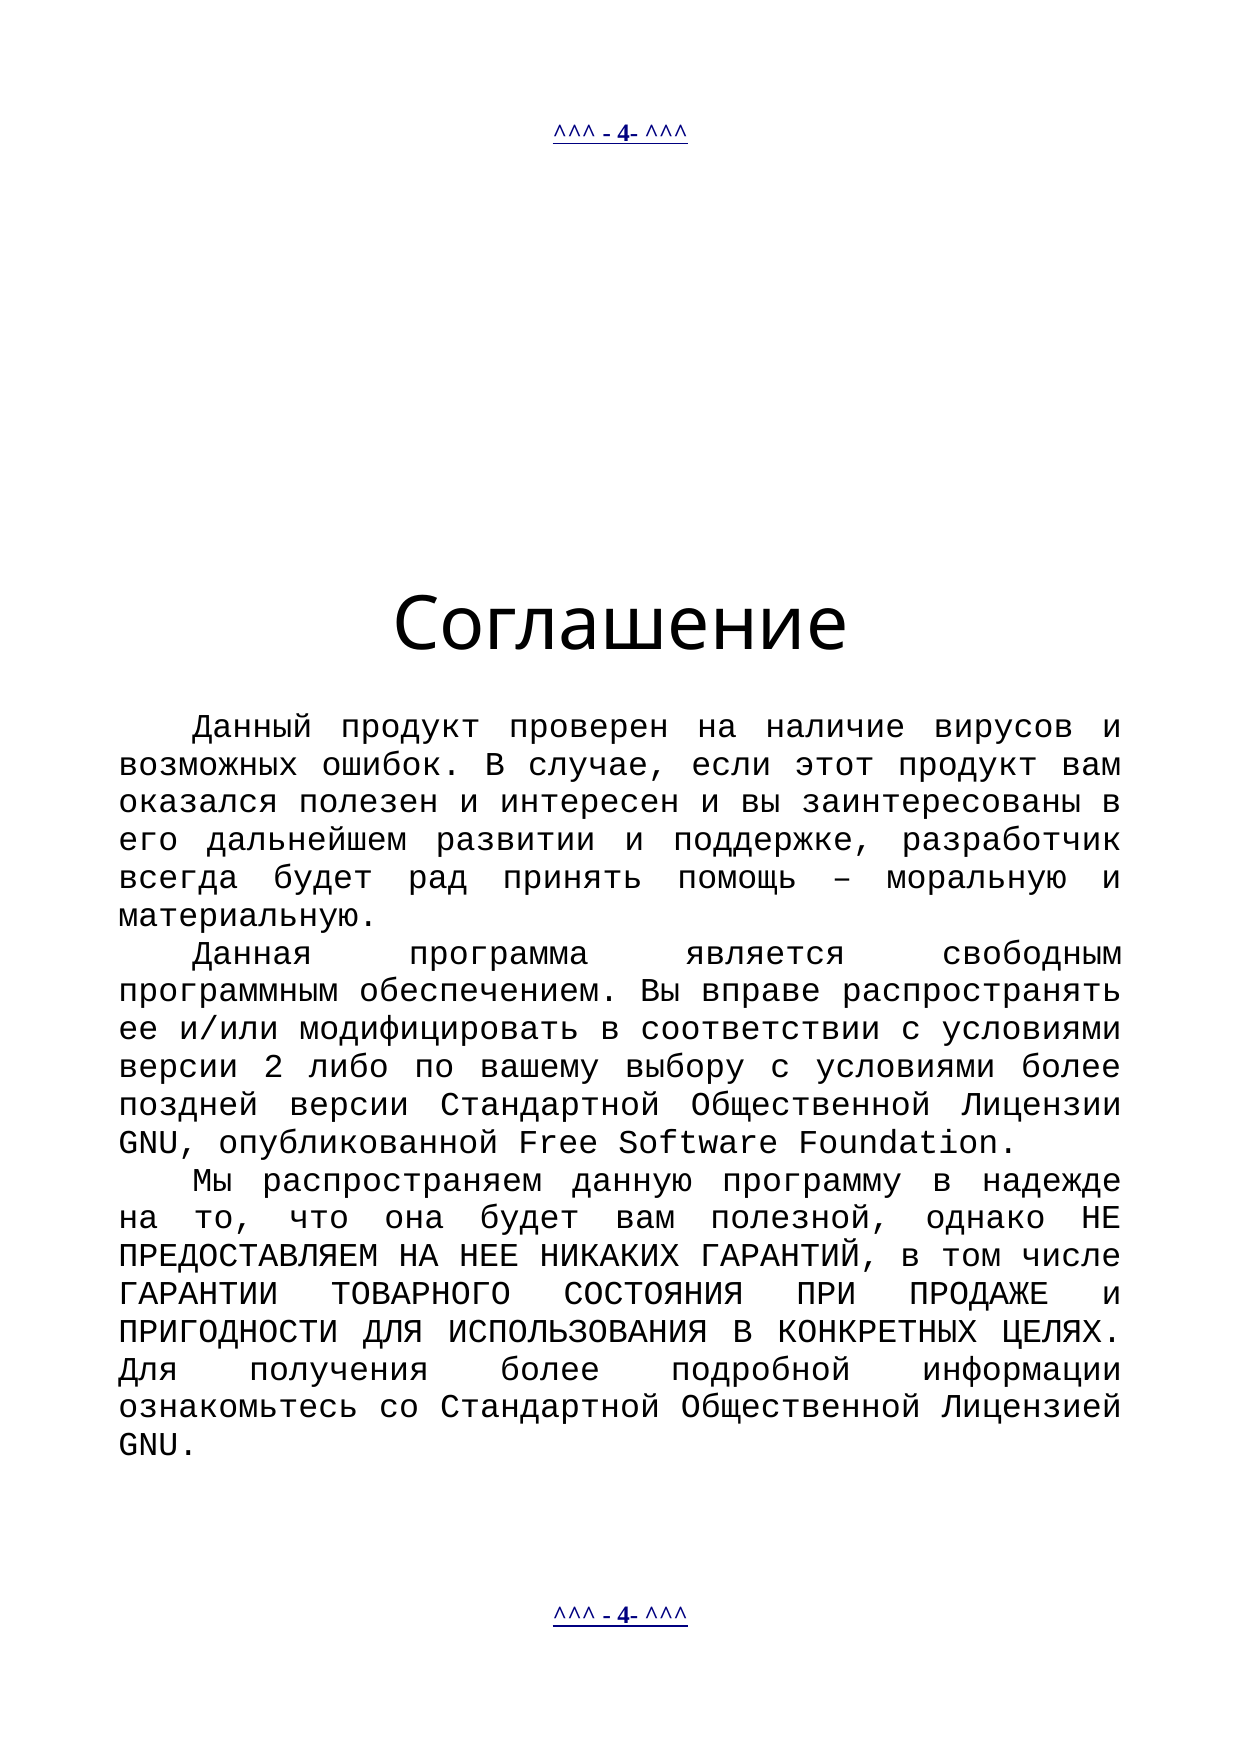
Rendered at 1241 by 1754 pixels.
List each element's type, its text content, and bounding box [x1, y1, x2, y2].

text Мы распространяем данную программу в надежде на то, что она будет вам полезной, однако НЕ ПРЕДОСТАВЛЯЕМ НА НЕЕ НИКАКИХ ГАРАНТИЙ, в том числе ГАРАНТИИ ТОВАРНОГО СОСТОЯНИЯ ПРИ ПРОДАЖЕ и ПРИГОДНОСТИ ДЛЯ ИСПОЛЬЗОВАНИЯ В КОНКРЕТНЫХ ЦЕЛЯХ. Для получения более подробной информации ознакомьтесь со Стандартной Общественной Лицензией GNU. [118, 1163, 1122, 1466]
text Данный продукт проверен на наличие вирусов и возможных ошибок. В случае, если этот продукт вам оказался полезен и интересен и вы заинтересованы в его дальнейшем развитии и поддержке, разработчик всегда будет рад принять помощь – моральную и материальную. [118, 709, 1122, 936]
text Данная программа является свободным программным обеспечением. Вы вправе распространять ее и/или модифицировать в соответствии с условиями версии 2 либо по вашему выбору с условиями более поздней версии Стандартной Общественной Лицензии GNU, опубликованной Free Software Foundation. [118, 936, 1122, 1163]
text Соглашение [118, 569, 1122, 672]
